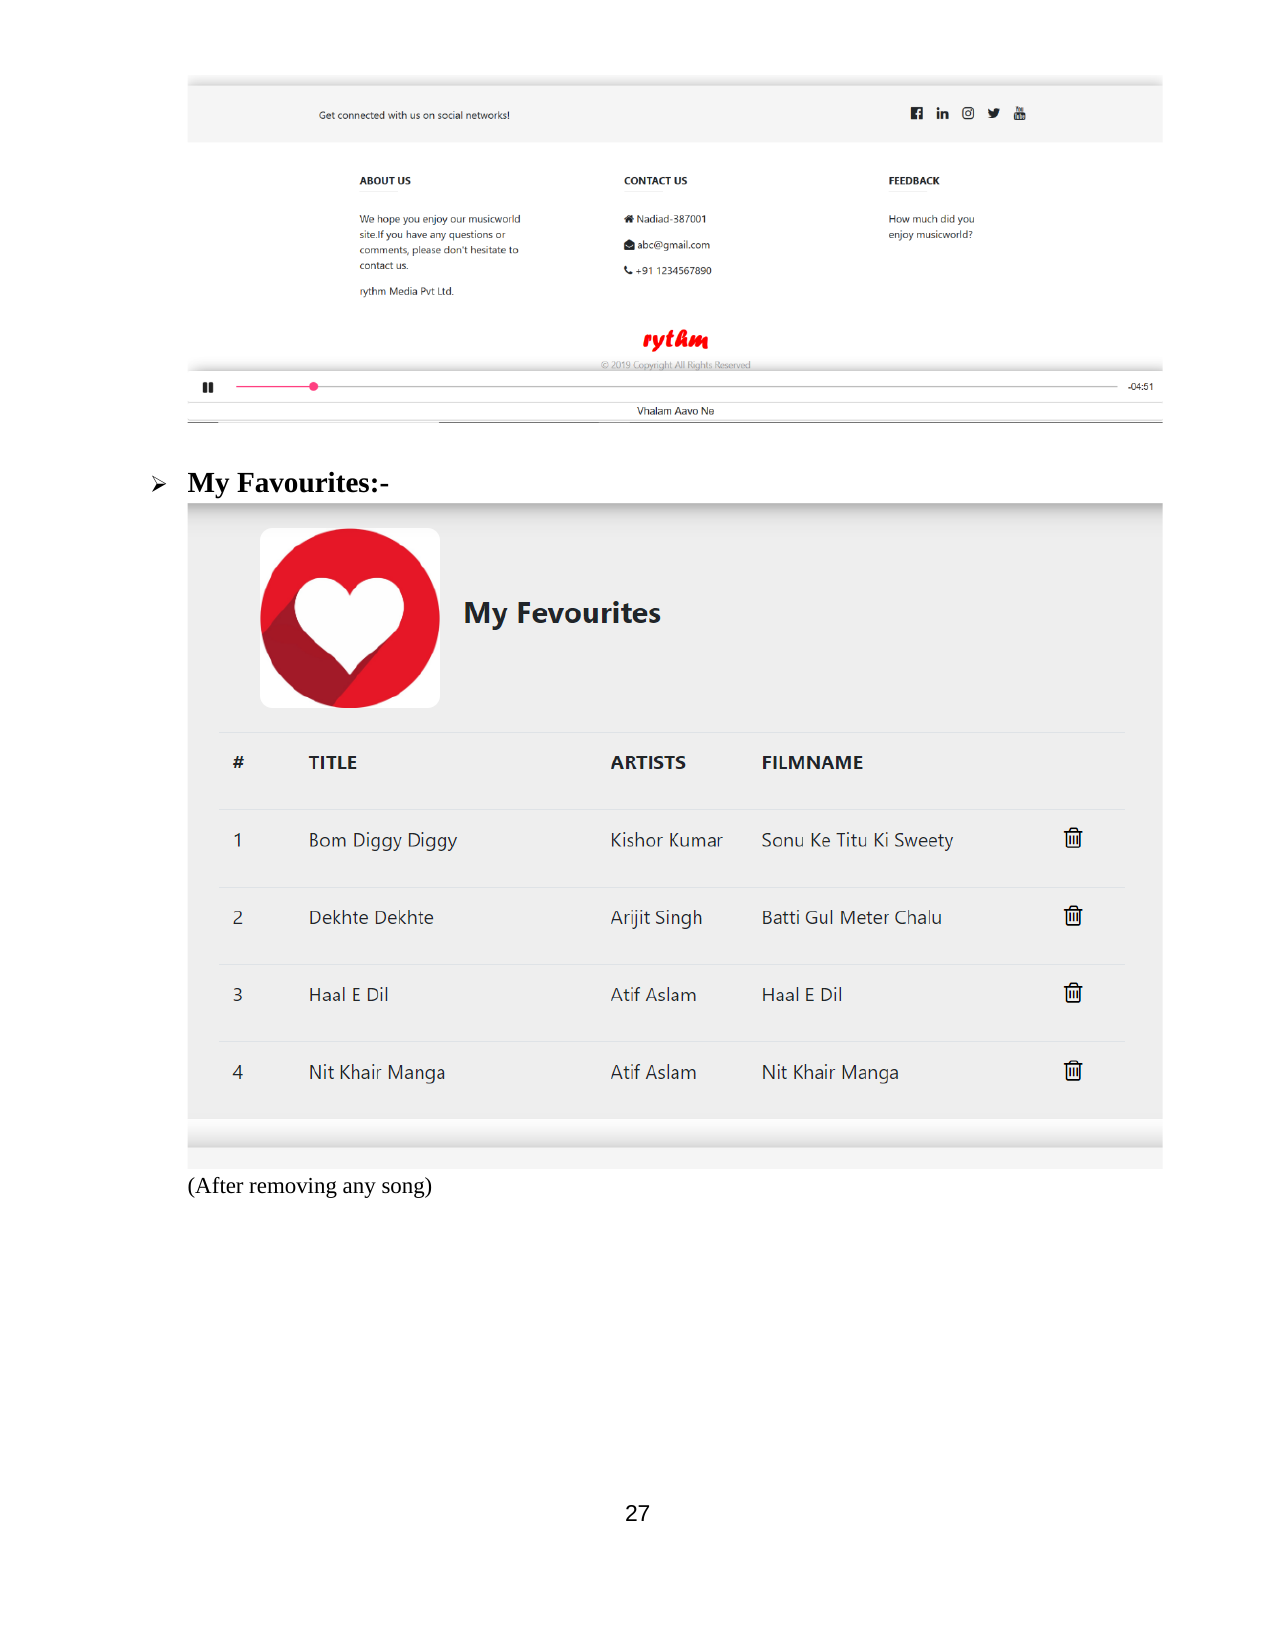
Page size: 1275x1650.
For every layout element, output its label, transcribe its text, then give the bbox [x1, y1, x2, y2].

list My Favourites:- [150, 465, 1125, 498]
list (After removing any song) [187, 1172, 1125, 1198]
